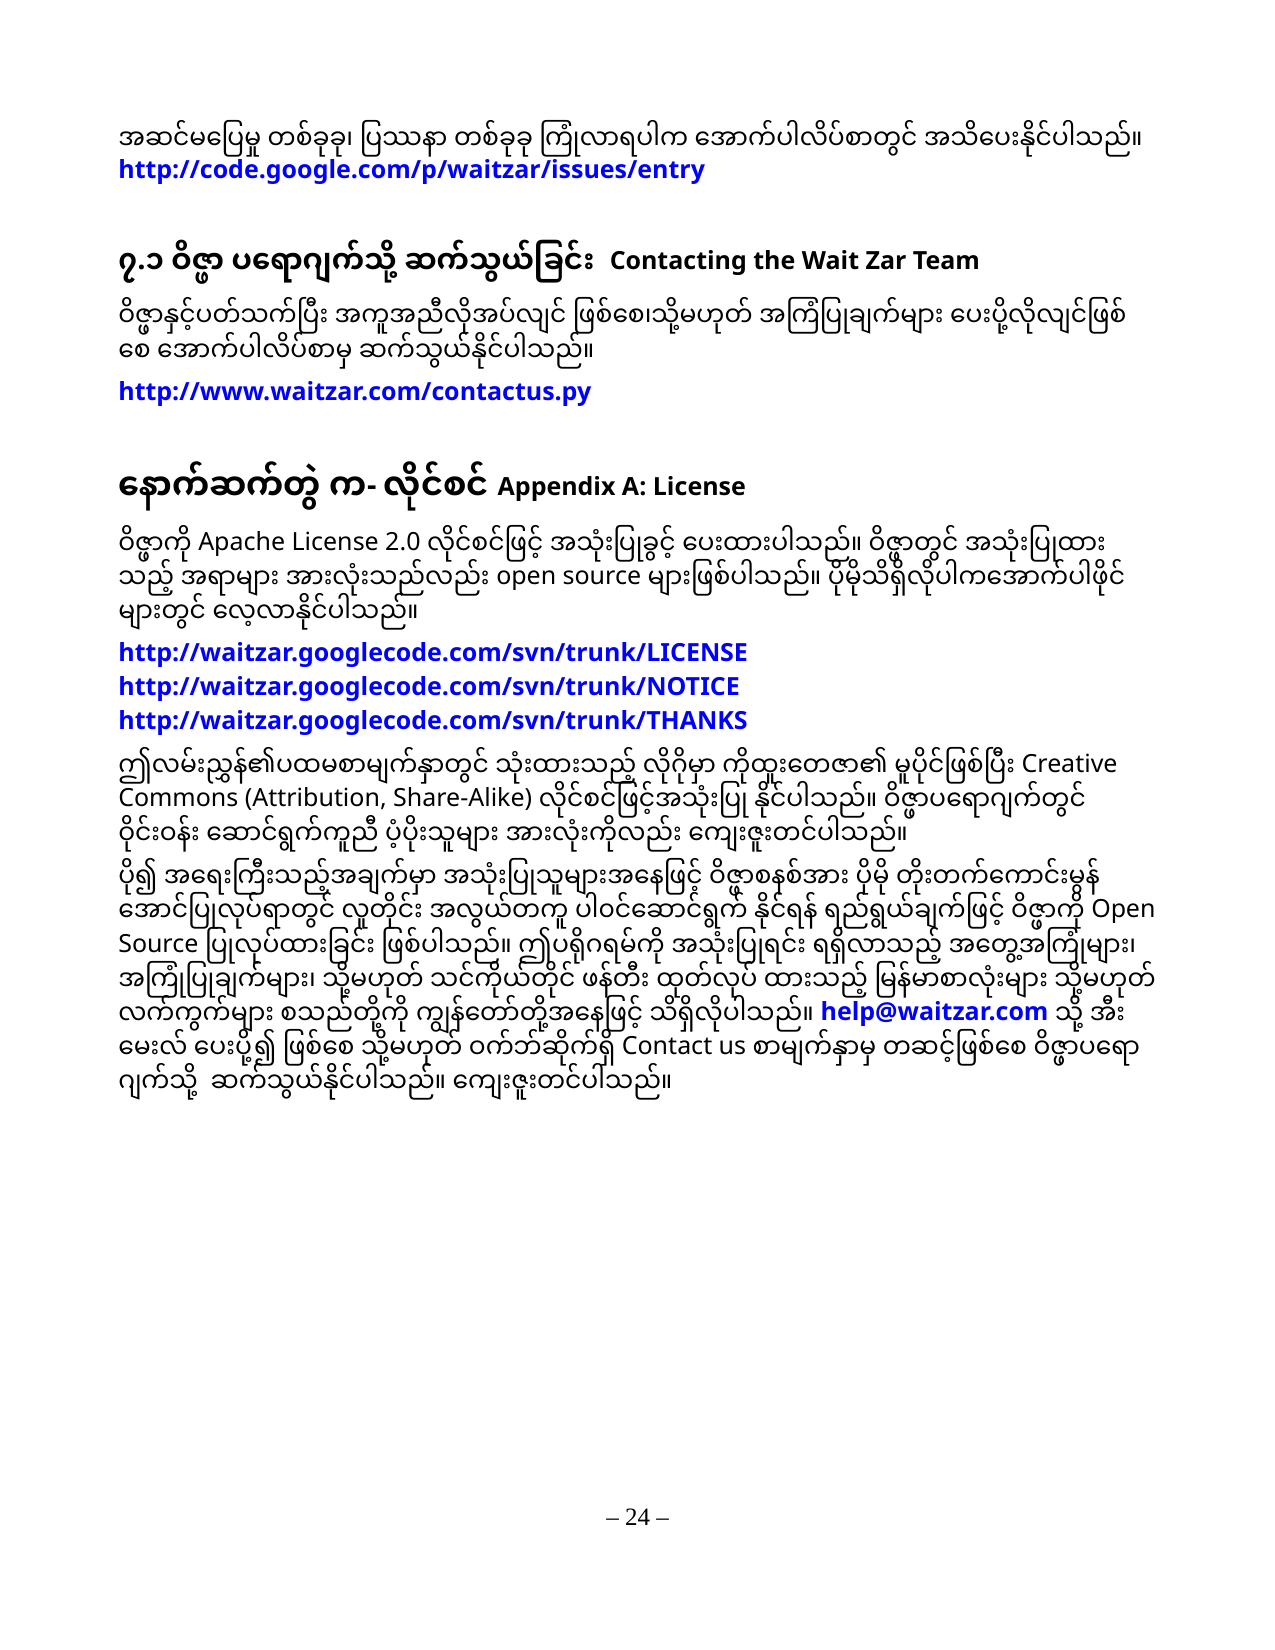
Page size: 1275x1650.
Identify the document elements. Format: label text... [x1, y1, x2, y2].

subtitle နောက်ဆက်တွဲ က- လိုင်စင် Appendix A: License [118, 459, 1157, 505]
text ဝိဇ္ဖာနှင့်ပတ်သက်ပြီး အကူအညီလိုအပ်လျင် ဖြစ်စေ၊သို့မဟုတ် အကြံပြုချက်များ ပေးပို့လိုလျင်ဖြစ်စေ အောက်ပါလိပ်စာမှ ဆက်သွယ်နိုင်ပါသည်။ [118, 296, 1157, 364]
text http://waitzar.googlecode.com/svn/trunk/THANKS [118, 703, 1157, 737]
text အဆင်မပြေမှု တစ်ခုခု၊ ပြဿနာ တစ်ခုခု ကြုံလာရပါက အောက်ပါလိပ်စာတွင် အသိပေးနိုင်ပါသည်။http://code.google.com/p/waitzar/issues/entry [118, 118, 1157, 186]
text ဝိဇ္ဖာကို Apache License 2.0 လိုင်စင်ဖြင့် အသုံးပြုခွင့် ပေးထားပါသည်။ ဝိဇ္ဖာတွင် အသုံးပြုထားသည့် အရာများ အားလုံးသည်လည်း open source များဖြစ်ပါသည်။ ပိုမိုသိရှိလိုပါကအောက်ပါဖိုင်များတွင် လေ့လာနိုင်ပါသည်။ [118, 523, 1157, 626]
text ပို၍ အရေးကြီးသည့်အချက်မှာ အသုံးပြုသူများအနေဖြင့် ဝိဇ္ဖာစနစ်အား ပိုမို တိုးတက်ကောင်းမွန် အောင်ပြုလုပ်ရာတွင် လူတိုင်း အလွယ်တကူ ပါ၀င်ဆောင်ရွက် နိုင်ရန် ရည်ရွယ်ချက်ဖြင့် ဝိဇ္ဖာကို Open Source ပြုလုပ်ထားခြင်း ဖြစ်ပါသည်။ ဤပရိုဂရမ်ကို အသုံးပြုရင်း ရရှိလာသည့် အတွေ့အကြုံများ၊ အကြုံပြုချက်များ၊ သို့မဟုတ် သင်ကိုယ်တိုင် ဖန်တီး ထုတ်လုပ် ထားသည့် မြန်မာစာလုံးများ သို့မဟုတ် လက်ကွက်များ စသည်တို့ကို ကျွန်တော်တို့အနေဖြင့် သိရှိလိုပါသည်။ help@waitzar.com သို့ အီးမေးလ် ပေးပို့၍ ဖြစ်စေ သို့မဟုတ် ဝက်ဘ်ဆိုက်ရှိ Contact us စာမျက်နှာမှ တဆင့်ဖြစ်စေ ဝိဇ္ဖာပရောဂျက်သို့ ဆက်သွယ်နိုင်ပါသည်။ ကျေးဇူးတင်ပါသည်။ [118, 857, 1157, 1096]
text ဤလမ်းညွှန်၏ပထမစာမျက်နှာတွင် သုံးထားသည့် လိုဂိုမှာ ကိုထူးတေဇာ၏ မူပိုင်ဖြစ်ပြီး Creative Commons (Attribution, Share-Alike) လိုင်စင်ဖြင့်အသုံးပြု နိုင်ပါသည်။ ဝိဇ္ဖာပရောဂျက်တွင် ဝိုင်းဝန်း ဆောင်ရွက်ကူညီ ပံ့ပိုးသူများ အားလုံးကိုလည်း ကျေးဇူးတင်ပါသည်။ [118, 746, 1157, 848]
text http://waitzar.googlecode.com/svn/trunk/LICENSE [118, 634, 1157, 669]
text http://waitzar.googlecode.com/svn/trunk/NOTICE [118, 669, 1157, 703]
subtitle ၇.၁ ဝိဇ္ဖာ ပရောဂျက်သို့ ဆက်သွယ်ခြင်း Contacting the Wait Zar Team [118, 238, 1157, 278]
text http://www.waitzar.com/contactus.py [118, 373, 1157, 407]
